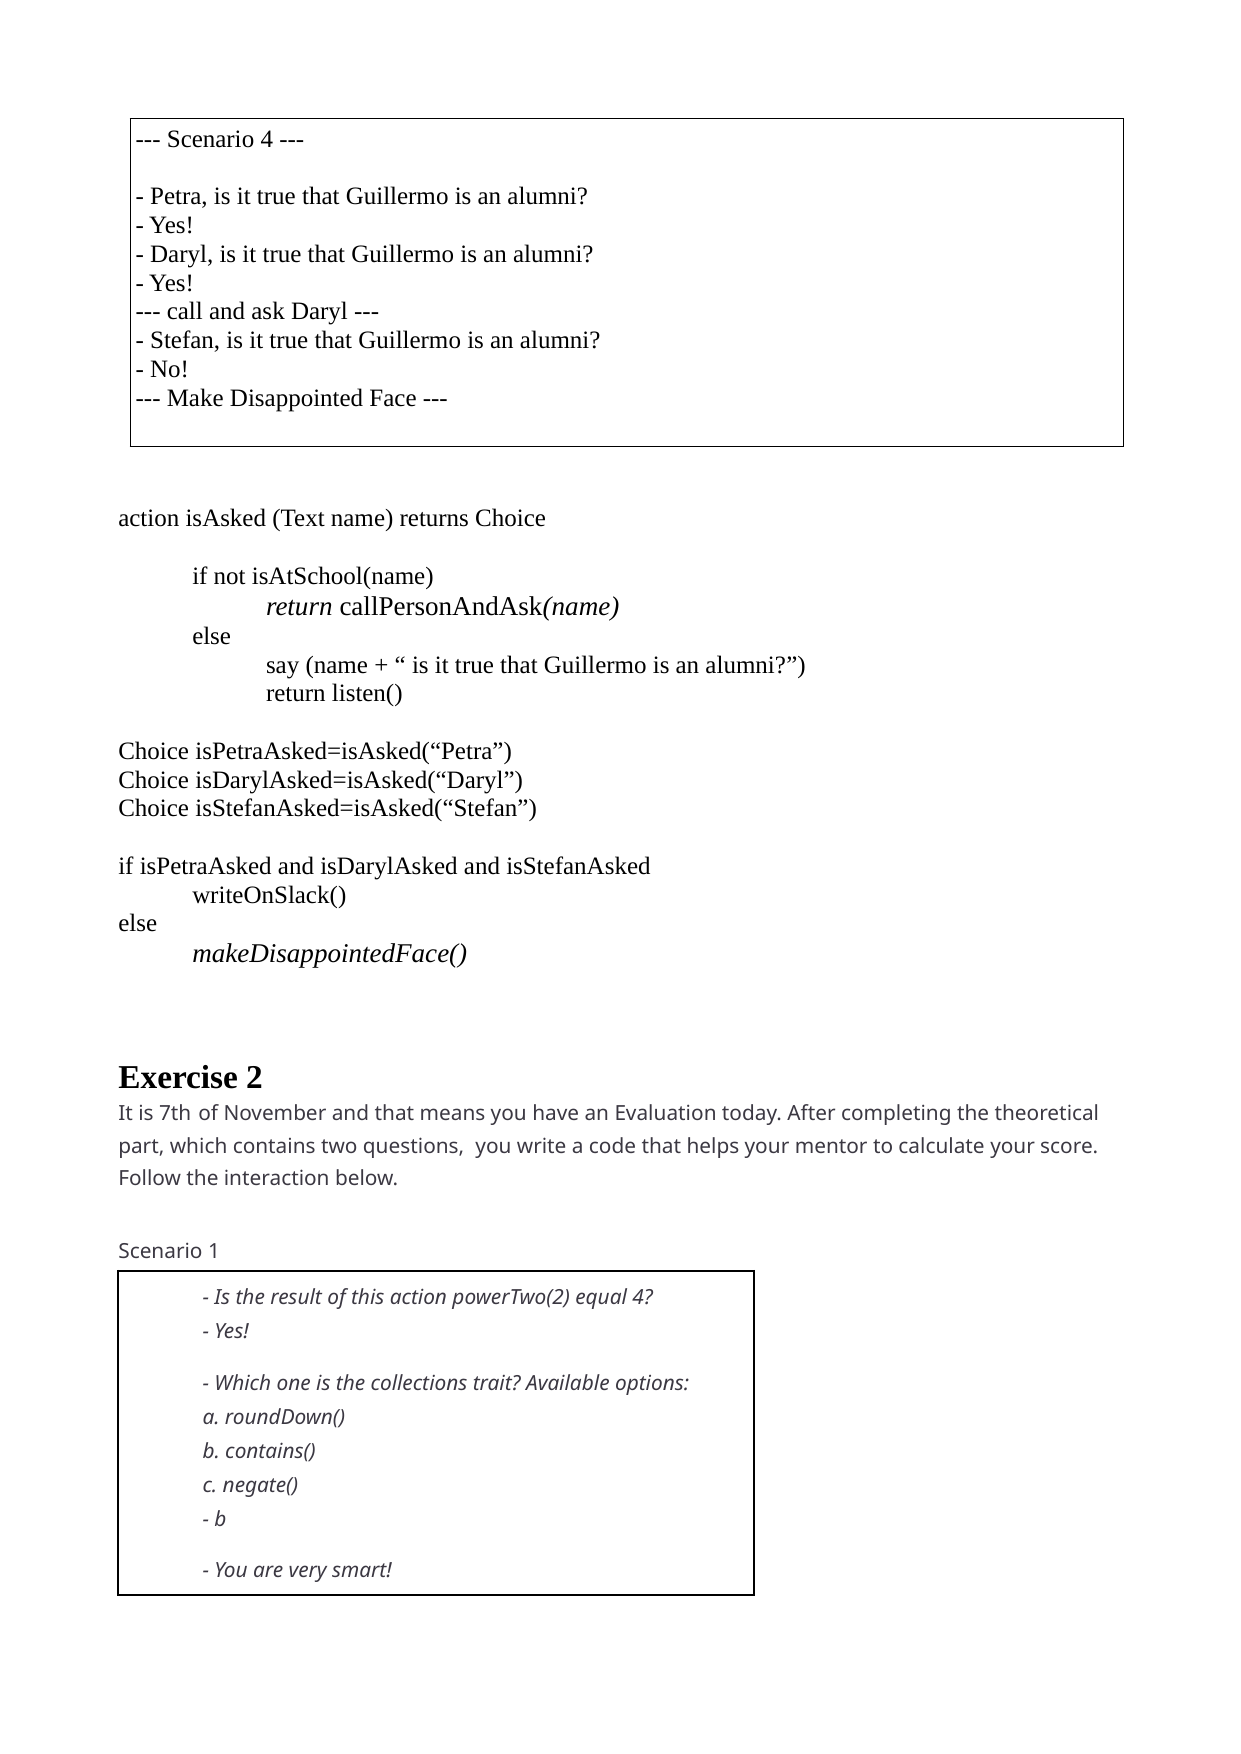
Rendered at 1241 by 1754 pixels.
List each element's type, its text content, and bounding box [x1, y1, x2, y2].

table_cell --- Scenario 4 --- - Petra, is it true that Guillermo is an alumni? - Yes! - Daryl, is it true that Guillermo is an alumni? - Yes! --- call and ask Daryl --- - Stefan, is it true that Guillermo is an alumni? - No! --- Make Disappointed Face --- [131, 119, 1123, 446]
text writeOnSlack() [118, 880, 1122, 908]
text Choice isPetraAsked=isAsked(“Petra”) [118, 736, 1122, 765]
text return listen() [118, 678, 1122, 707]
text It is 7th of November and that means you have an Evaluation today. After completing the theoretical part, which contains two questions, you write a code that helps your mentor to calculate your score. Follow the interaction below. [118, 1095, 1122, 1192]
text else [118, 621, 1122, 650]
text if not isAtSchool(name) [118, 561, 1122, 590]
text Choice isDarylAsked=isAsked(“Daryl”) [118, 765, 1122, 793]
text Exercise 2 [118, 1057, 1122, 1095]
text say (name + “ is it true that Guillermo is an alumni?”) [118, 650, 1122, 678]
text return callPersonAndAsk(name) [118, 590, 1122, 621]
text Scenario 1 [118, 1236, 1122, 1264]
table_cell - Which one is the collections trait? Available options: a. roundDown() b. contains() c. negate() - b [119, 1357, 753, 1543]
table_cell - You are very smart! [119, 1545, 753, 1594]
text makeDisappointedFace() [118, 937, 1122, 968]
text if isPetraAsked and isDarylAsked and isStefanAsked [118, 851, 1122, 880]
text else [118, 908, 1122, 937]
text Choice isStefanAsked=isAsked(“Stefan”) [118, 793, 1122, 822]
table_header - Is the result of this action powerTwo(2) equal 4? - Yes! [119, 1272, 753, 1355]
text action isAsked (Text name) returns Choice [118, 503, 1122, 532]
